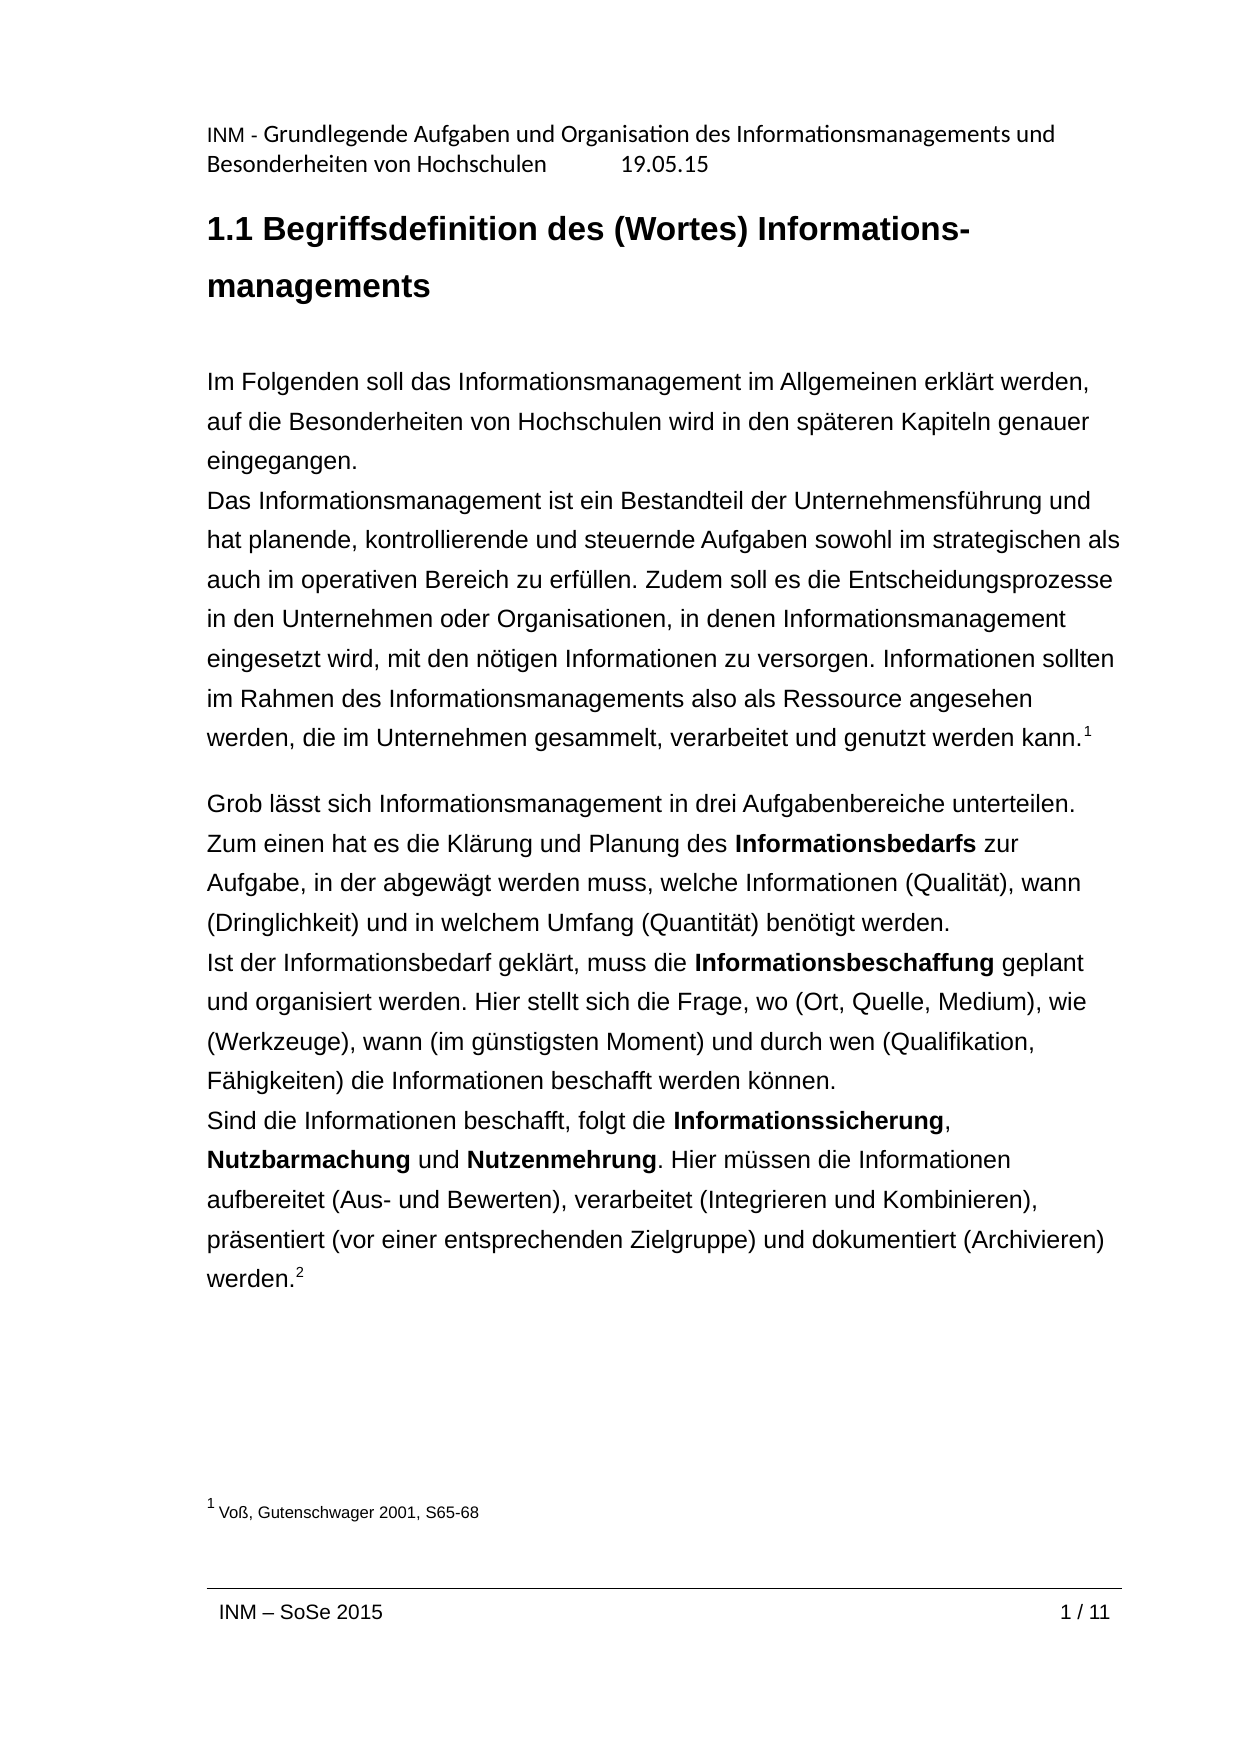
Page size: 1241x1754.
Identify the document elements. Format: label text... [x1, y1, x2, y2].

text 1 Voß, Gutenschwager 2001, S65-68 [207, 1495, 1122, 1524]
text Grob lässt sich Informationsmanagement in drei Aufgabenbereiche unterteilen. Zum einen hat es die Klärung und Planung des Informationsbedarfs zur Aufgabe, in der abgewägt werden muss, welche Informationen (Qualität), wann (Dringlichkeit) und in welchem Umfang (Quantität) benötigt werden. [207, 789, 1122, 937]
text Ist der Informationsbedarf geklärt, muss die Informationsbeschaffung geplant [207, 947, 1122, 976]
text und organisiert werden. Hier stellt sich die Frage, wo (Ort, Quelle, Medium), wie (Werkzeuge), wann (im günstigsten Moment) und durch wen (Qualifikation, Fähigkeiten) die Informationen beschafft werden können. [207, 987, 1122, 1095]
text Das Informationsmanagement ist ein Bestandteil der Unternehmensführung und hat planende, kontrollierende und steuernde Aufgaben sowohl im strategischen als auch im operativen Bereich zu erfüllen. Zudem soll es die Entscheidungsprozesse in den Unternehmen oder Organisationen, in denen Informationsmanagement eingesetzt wird, mit den nötigen Informationen zu versorgen. Informationen sollten im Rahmen des Informationsmanagements also als Ressource angesehen werden, die im Unternehmen gesammelt, verarbeitet und genutzt werden kann.1 [207, 486, 1122, 752]
text 1.1 Begriffsdefinition des (Wortes) Informations-managements [207, 209, 1122, 305]
text Im Folgenden soll das Informationsmanagement im Allgemeinen erklärt werden, auf die Besonderheiten von Hochschulen wird in den späteren Kapiteln genauer eingegangen. [207, 367, 1122, 475]
text Sind die Informationen beschafft, folgt die Informationssicherung, Nutzbarmachung und Nutzenmehrung. Hier müssen die Informationen aufbereitet (Aus- und Bewerten), verarbeitet (Integrieren und Kombinieren), präsentiert (vor einer entsprechenden Zielgruppe) und dokumentiert (Archivieren) werden.2 [207, 1106, 1122, 1293]
